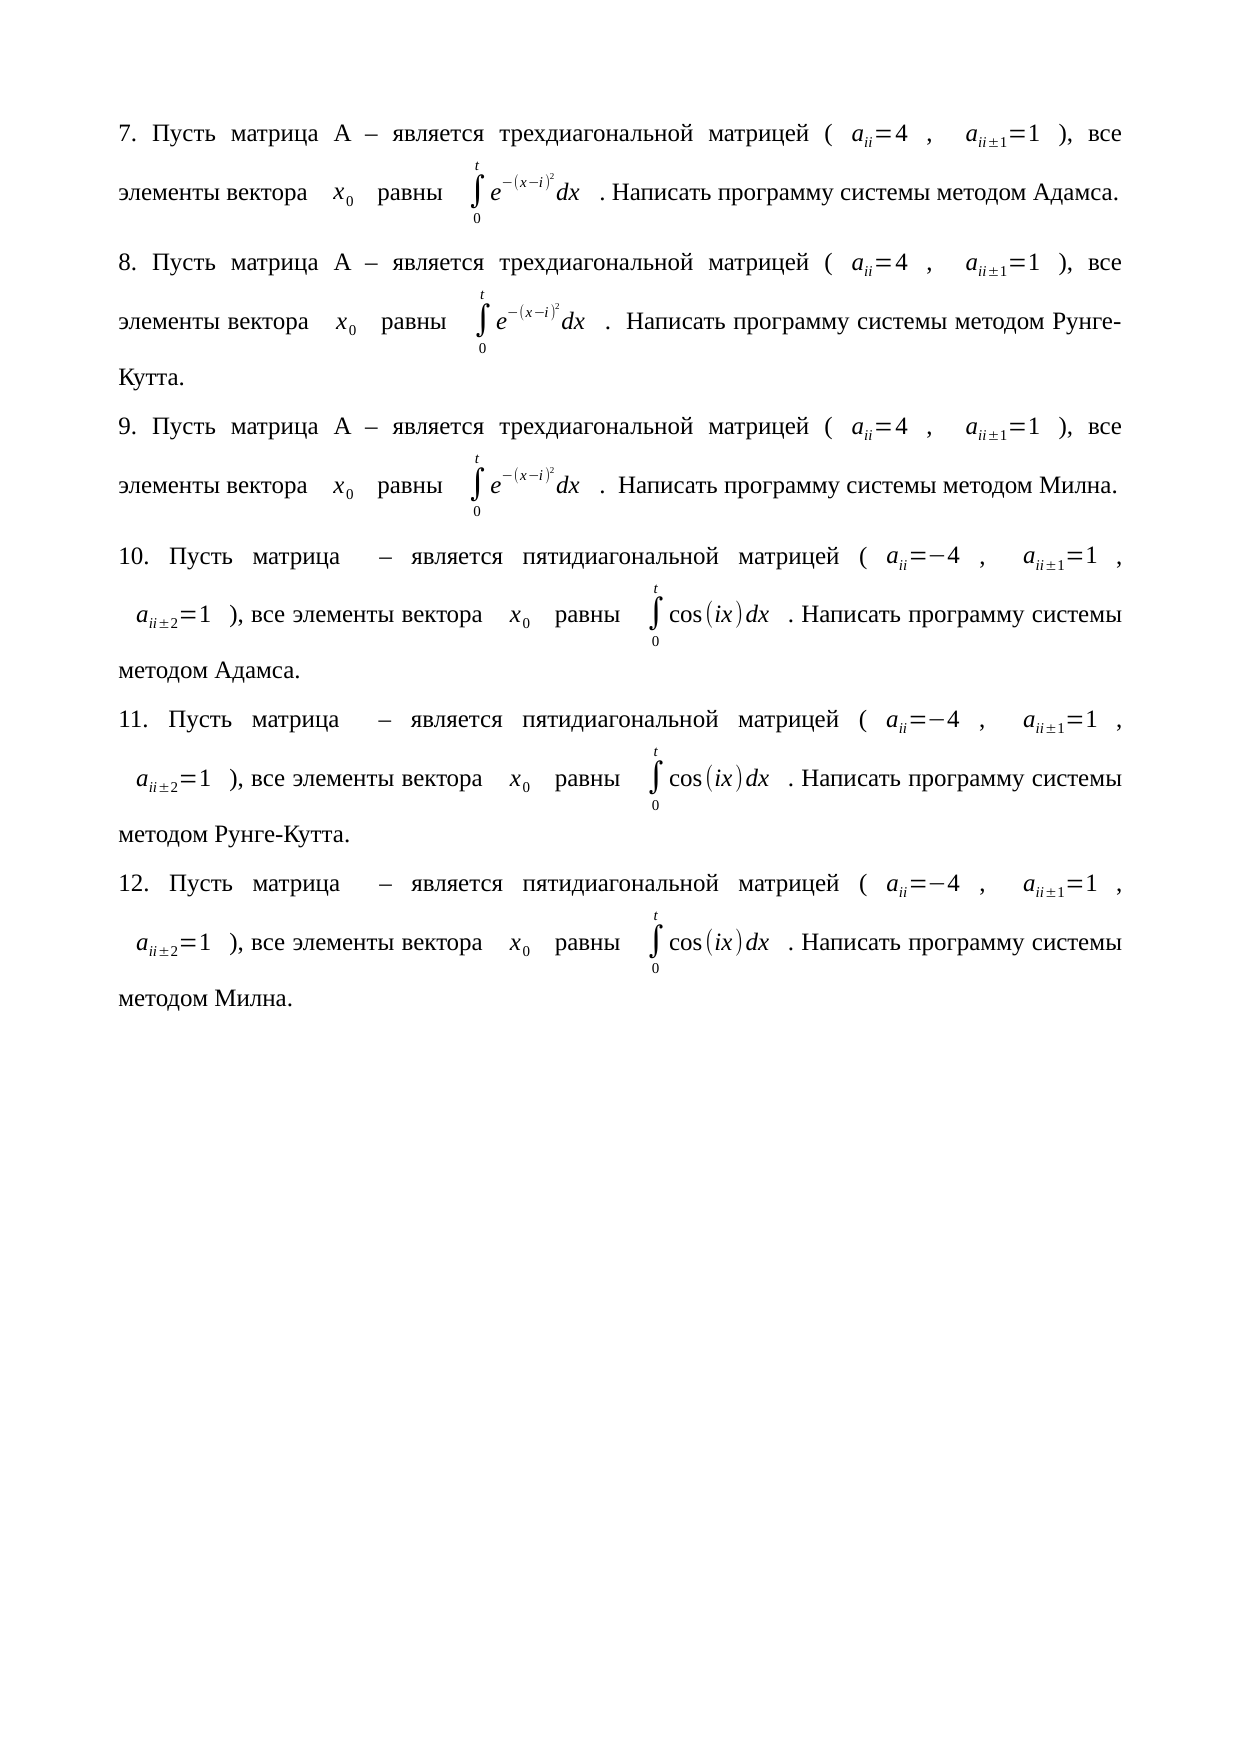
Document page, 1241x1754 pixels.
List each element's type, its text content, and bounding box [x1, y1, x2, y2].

text 9. Пусть матрица A – является трехдиагональной матрицей (, ), все элементы вектора равны . Написать программу системы методом Милна. [118, 411, 1122, 520]
text 8. Пусть матрица A – является трехдиагональной матрицей (, ), все элементы вектора равны . Написать программу системы методом Рунге-Кутта. [118, 247, 1122, 391]
text 10. Пусть матрица – является пятидиагональной матрицей (, , ), все элементы вектора равны . Написать программу системы методом Адамса. [118, 541, 1122, 684]
text 11. Пусть матрица – является пятидиагональной матрицей (, , ), все элементы вектора равны . Написать программу системы методом Рунге-Кутта. [118, 704, 1122, 848]
text 12. Пусть матрица – является пятидиагональной матрицей (, , ), все элементы вектора равны . Написать программу системы методом Милна. [118, 868, 1122, 1012]
text 7. Пусть матрица A – является трехдиагональной матрицей (, ), все элементы вектора равны . Написать программу системы методом Адамса. [118, 118, 1122, 227]
